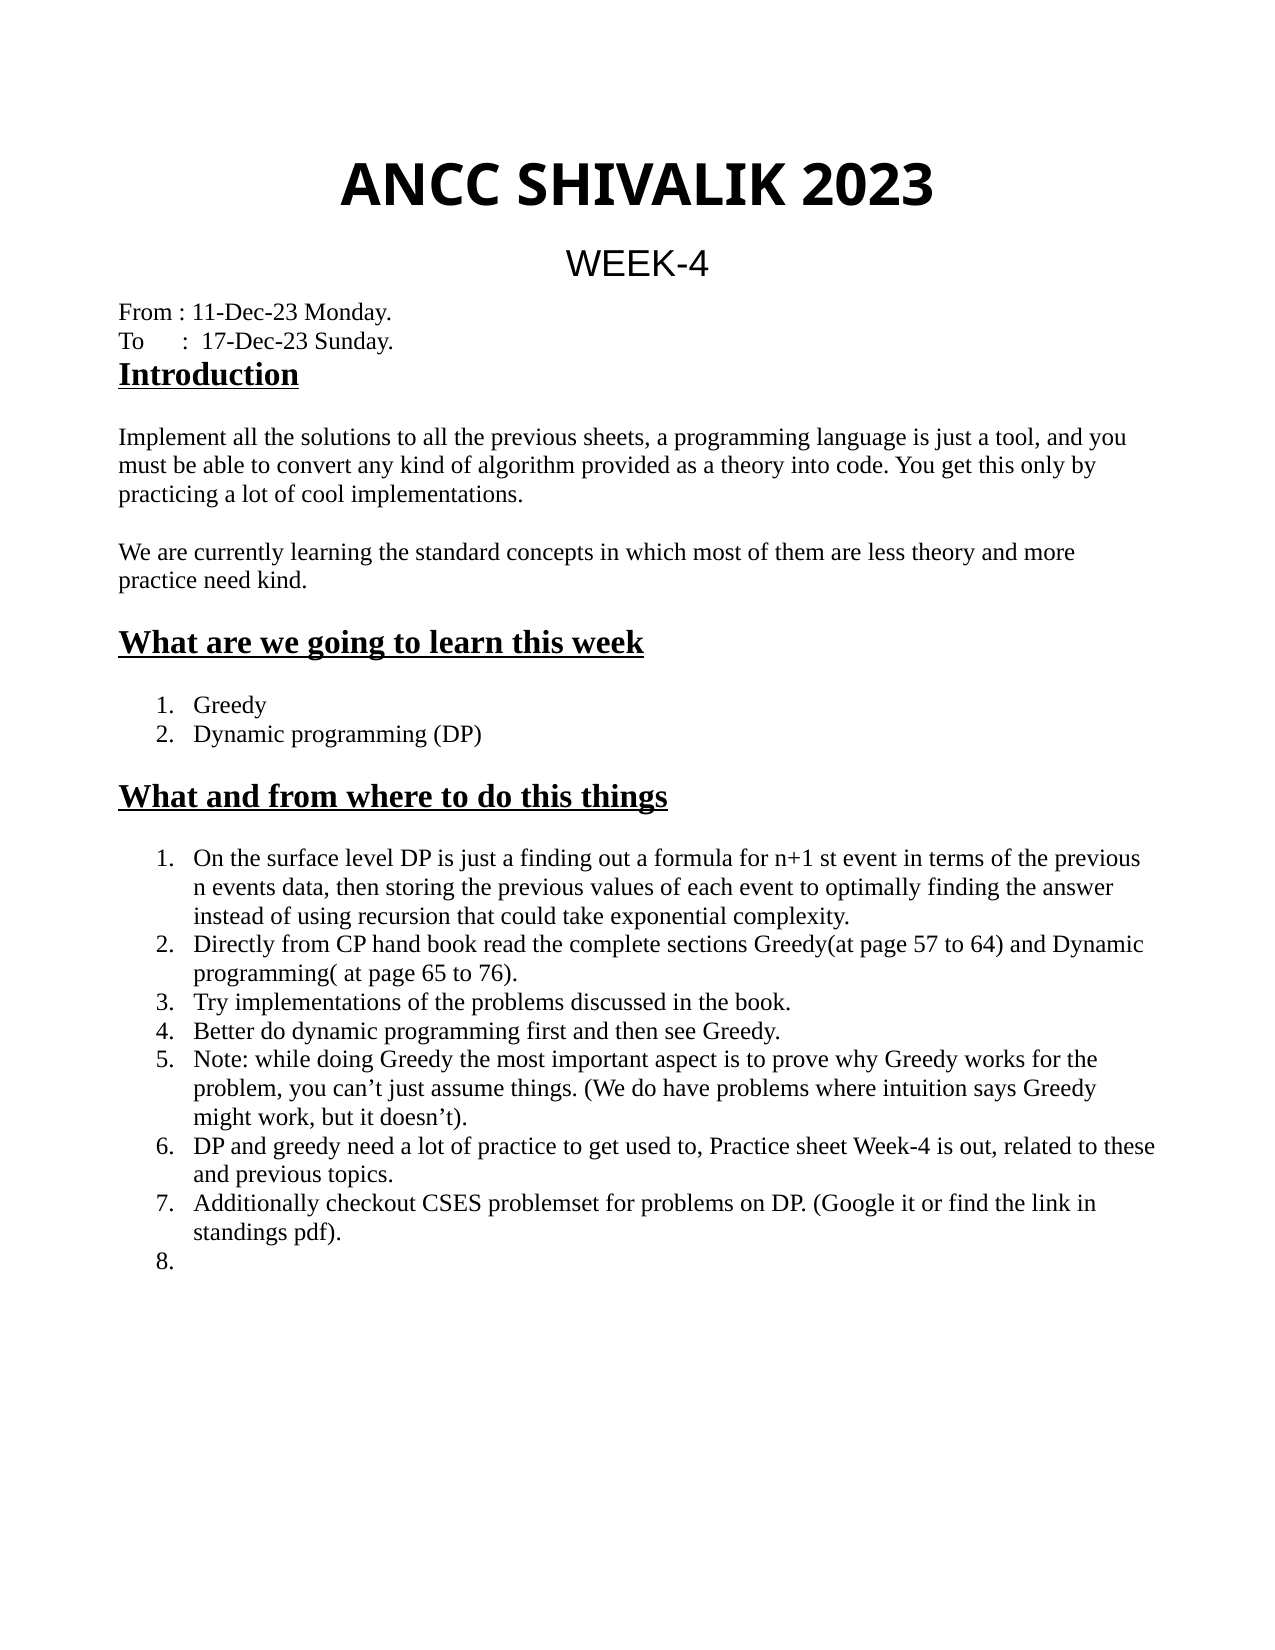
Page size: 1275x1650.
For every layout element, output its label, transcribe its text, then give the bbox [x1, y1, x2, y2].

text Implement all the solutions to all the previous sheets, a programming language is just a tool, and you must be able to convert any kind of algorithm provided as a theory into code. You get this only by practicing a lot of cool implementations. [118, 422, 1157, 508]
text Introduction [118, 354, 1157, 393]
title ANCC SHIVALIK 2023 [118, 143, 1157, 223]
text What and from where to do this things [118, 776, 1157, 814]
list DP and greedy need a lot of practice to get used to, Practice sheet Week-4 is out, related to these and previous topics. [156, 1131, 1157, 1188]
text We are currently learning the standard concepts in which most of them are less theory and more practice need kind. [118, 537, 1157, 594]
list On the surface level DP is just a finding out a formula for n+1 st event in terms of the previous n events data, then storing the previous values of each event to optimally finding the answer instead of using recursion that could take exponential complexity. [156, 843, 1157, 929]
text To : 17-Dec-23 Sunday. [118, 326, 1157, 354]
text What are we going to learn this week [118, 623, 1157, 661]
list Note: while doing Greedy the most important aspect is to prove why Greedy works for the problem, you can’t just assume things. (We do have problems where intuition says Greedy might work, but it doesn’t). [156, 1044, 1157, 1131]
list Try implementations of the problems discussed in the book. [156, 987, 1157, 1016]
list Additionally checkout CSES problemset for problems on DP. (Google it or find the link in standings pdf). [156, 1188, 1157, 1246]
list Better do dynamic programming first and then see Greedy. [156, 1016, 1157, 1044]
list Directly from CP hand book read the complete sections Greedy(at page 57 to 64) and Dynamic programming( at page 65 to 76). [156, 929, 1157, 987]
text From : 11-Dec-23 Monday. [118, 297, 1157, 326]
subtitle WEEK-4 [118, 241, 1157, 284]
list Greedy [156, 690, 1157, 719]
list Dynamic programming (DP) [156, 719, 1157, 747]
